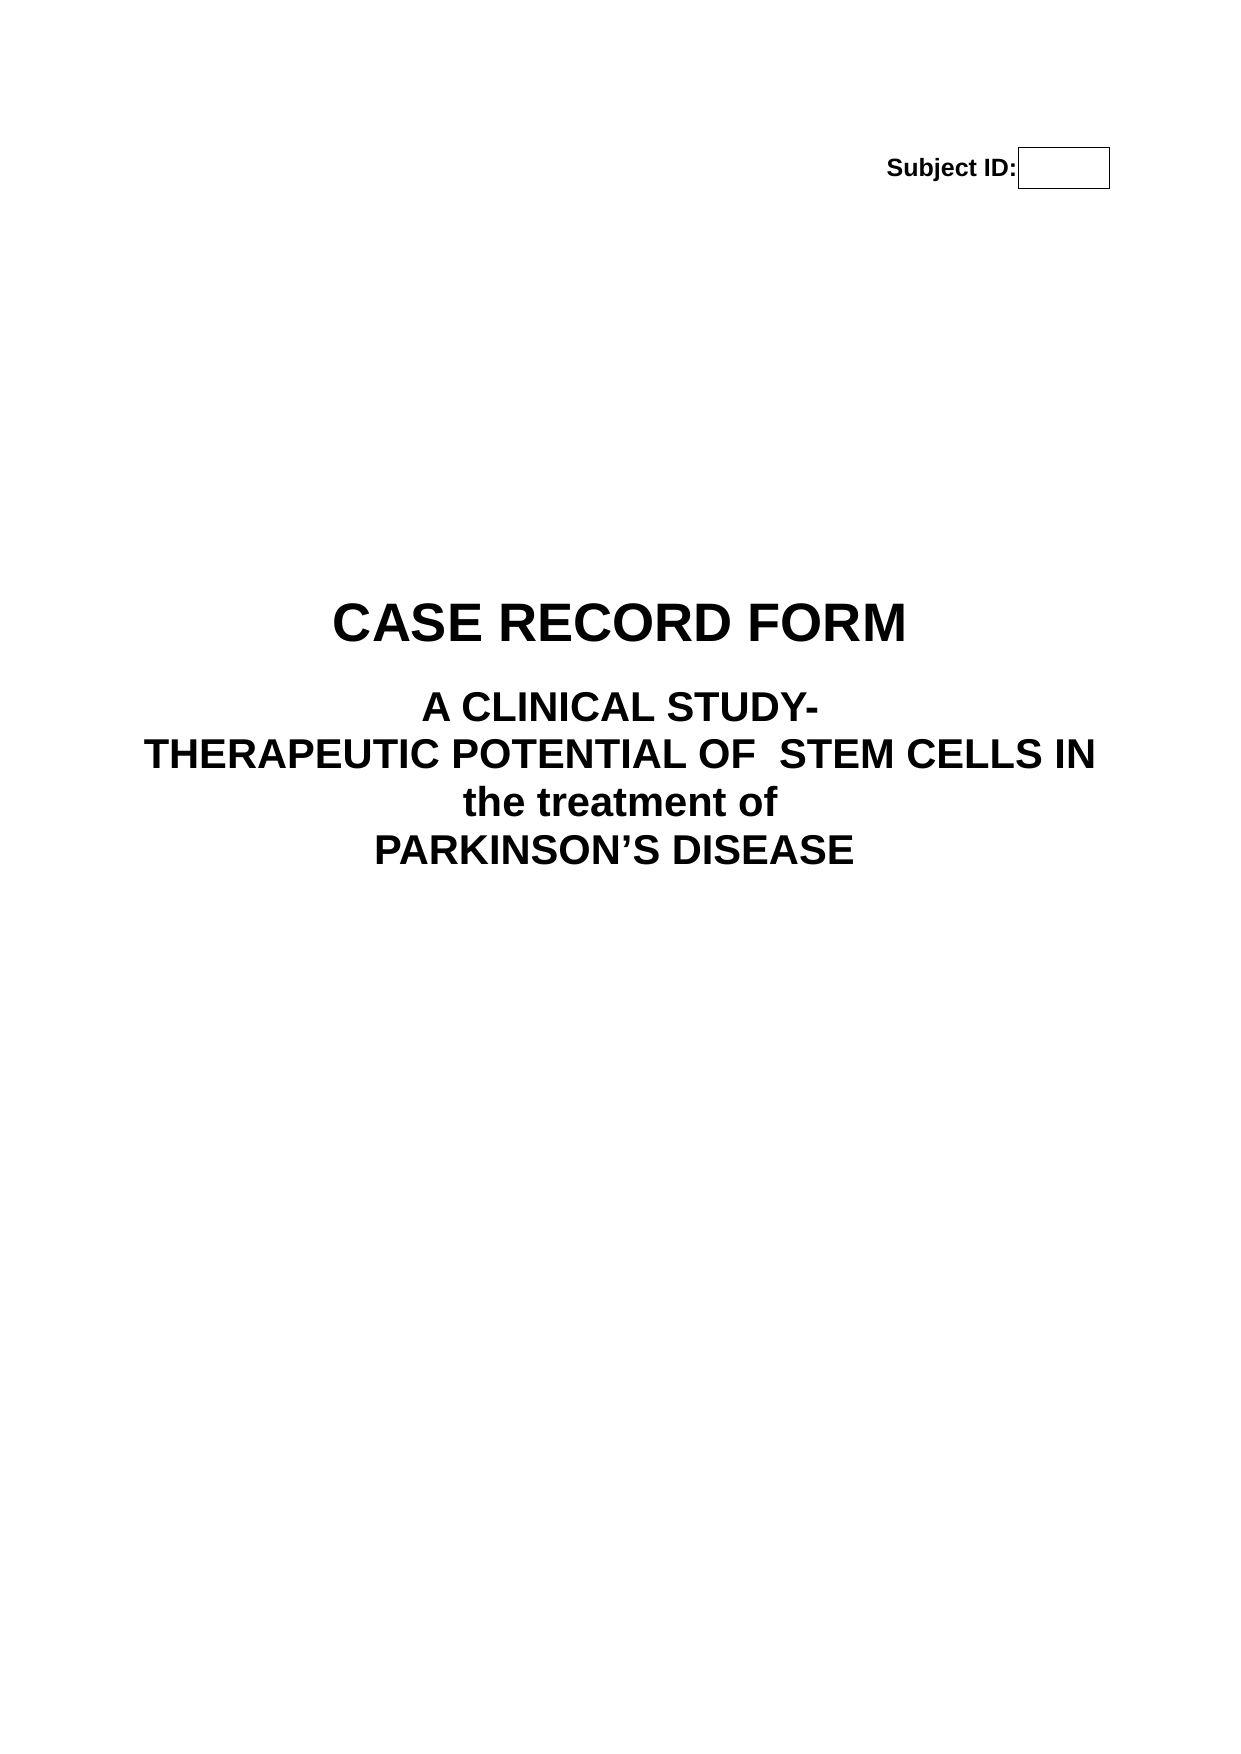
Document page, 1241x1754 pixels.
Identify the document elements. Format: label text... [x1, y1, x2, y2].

text Subject ID: [118, 147, 1018, 188]
text PARKINSON’S DISEASE [118, 826, 1122, 873]
text [1110, 147, 1122, 188]
text CASE RECORD FORM [118, 591, 1122, 653]
text A CLINICAL STUDY- [118, 682, 1122, 730]
text THERAPEUTIC POTENTIAL OF STEM CELLS IN the treatment of [118, 730, 1122, 826]
